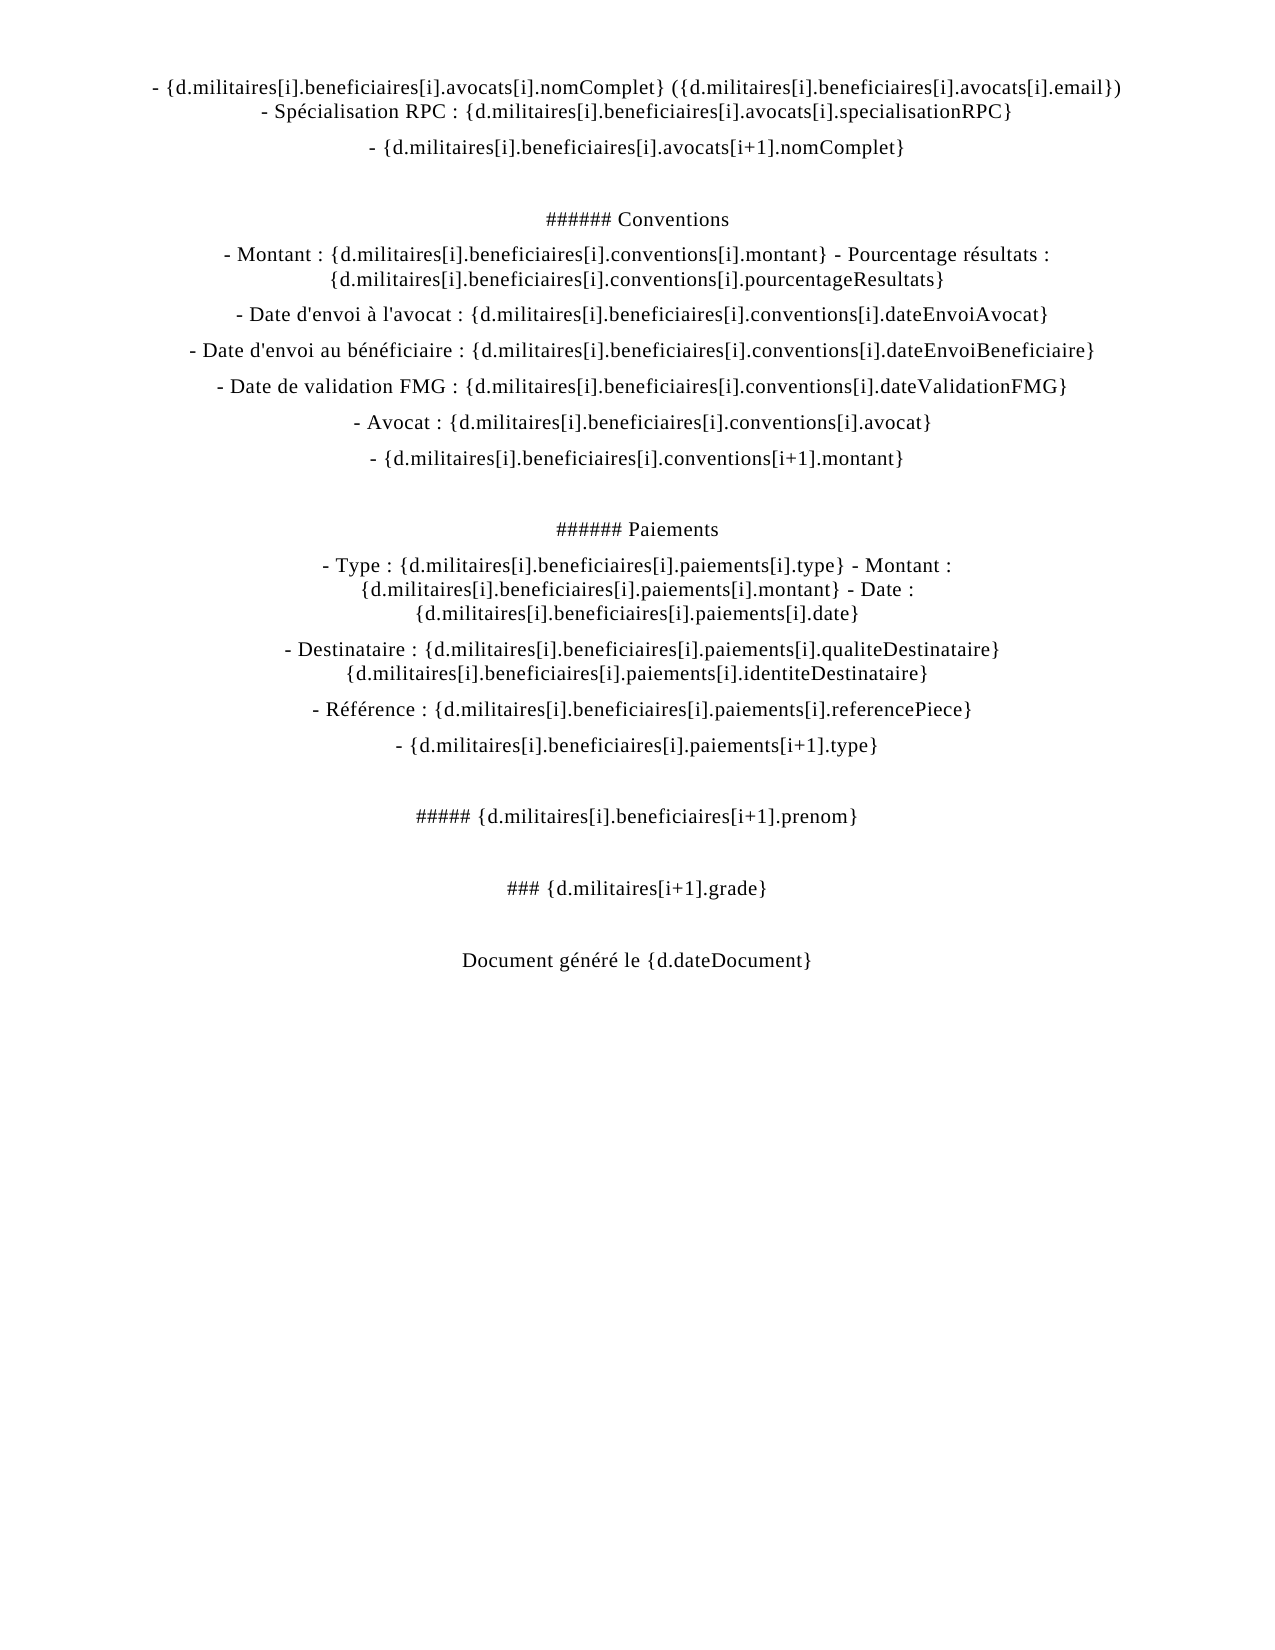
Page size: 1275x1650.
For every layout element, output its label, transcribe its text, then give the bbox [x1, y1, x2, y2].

text - Montant : {d.militaires[i].beneficiaires[i].conventions[i].montant} - Pourcentage résultats : {d.militaires[i].beneficiaires[i].conventions[i].pourcentageResultats} [150, 242, 1125, 291]
text - {d.militaires[i].beneficiaires[i].conventions[i+1].montant} [150, 446, 1125, 470]
text - {d.militaires[i].beneficiaires[i].avocats[i+1].nomComplet} [150, 135, 1125, 159]
text - Date d'envoi au bénéficiaire : {d.militaires[i].beneficiaires[i].conventions[i].dateEnvoiBeneficiaire} [150, 338, 1125, 362]
text Document généré le {d.dateDocument} [150, 948, 1125, 972]
text - Type : {d.militaires[i].beneficiaires[i].paiements[i].type} - Montant : {d.militaires[i].beneficiaires[i].paiements[i].montant} - Date : {d.militaires[i].beneficiaires[i].paiements[i].date} [150, 553, 1125, 625]
text - Date de validation FMG : {d.militaires[i].beneficiaires[i].conventions[i].dateValidationFMG} [150, 374, 1125, 398]
text ###### Paiements [150, 517, 1125, 541]
text - Destinataire : {d.militaires[i].beneficiaires[i].paiements[i].qualiteDestinataire} {d.militaires[i].beneficiaires[i].paiements[i].identiteDestinataire} [150, 637, 1125, 685]
text ### {d.militaires[i+1].grade} [150, 876, 1125, 900]
text - {d.militaires[i].beneficiaires[i].paiements[i+1].type} [150, 733, 1125, 757]
text ##### {d.militaires[i].beneficiaires[i+1].prenom} [150, 804, 1125, 828]
text - Date d'envoi à l'avocat : {d.militaires[i].beneficiaires[i].conventions[i].dateEnvoiAvocat} [150, 302, 1125, 326]
text - {d.militaires[i].beneficiaires[i].avocats[i].nomComplet} ({d.militaires[i].beneficiaires[i].avocats[i].email}) - Spécialisation RPC : {d.militaires[i].beneficiaires[i].avocats[i].specialisationRPC} [150, 75, 1125, 123]
text ###### Conventions [150, 207, 1125, 231]
text - Référence : {d.militaires[i].beneficiaires[i].paiements[i].referencePiece} [150, 697, 1125, 721]
text - Avocat : {d.militaires[i].beneficiaires[i].conventions[i].avocat} [150, 410, 1125, 434]
